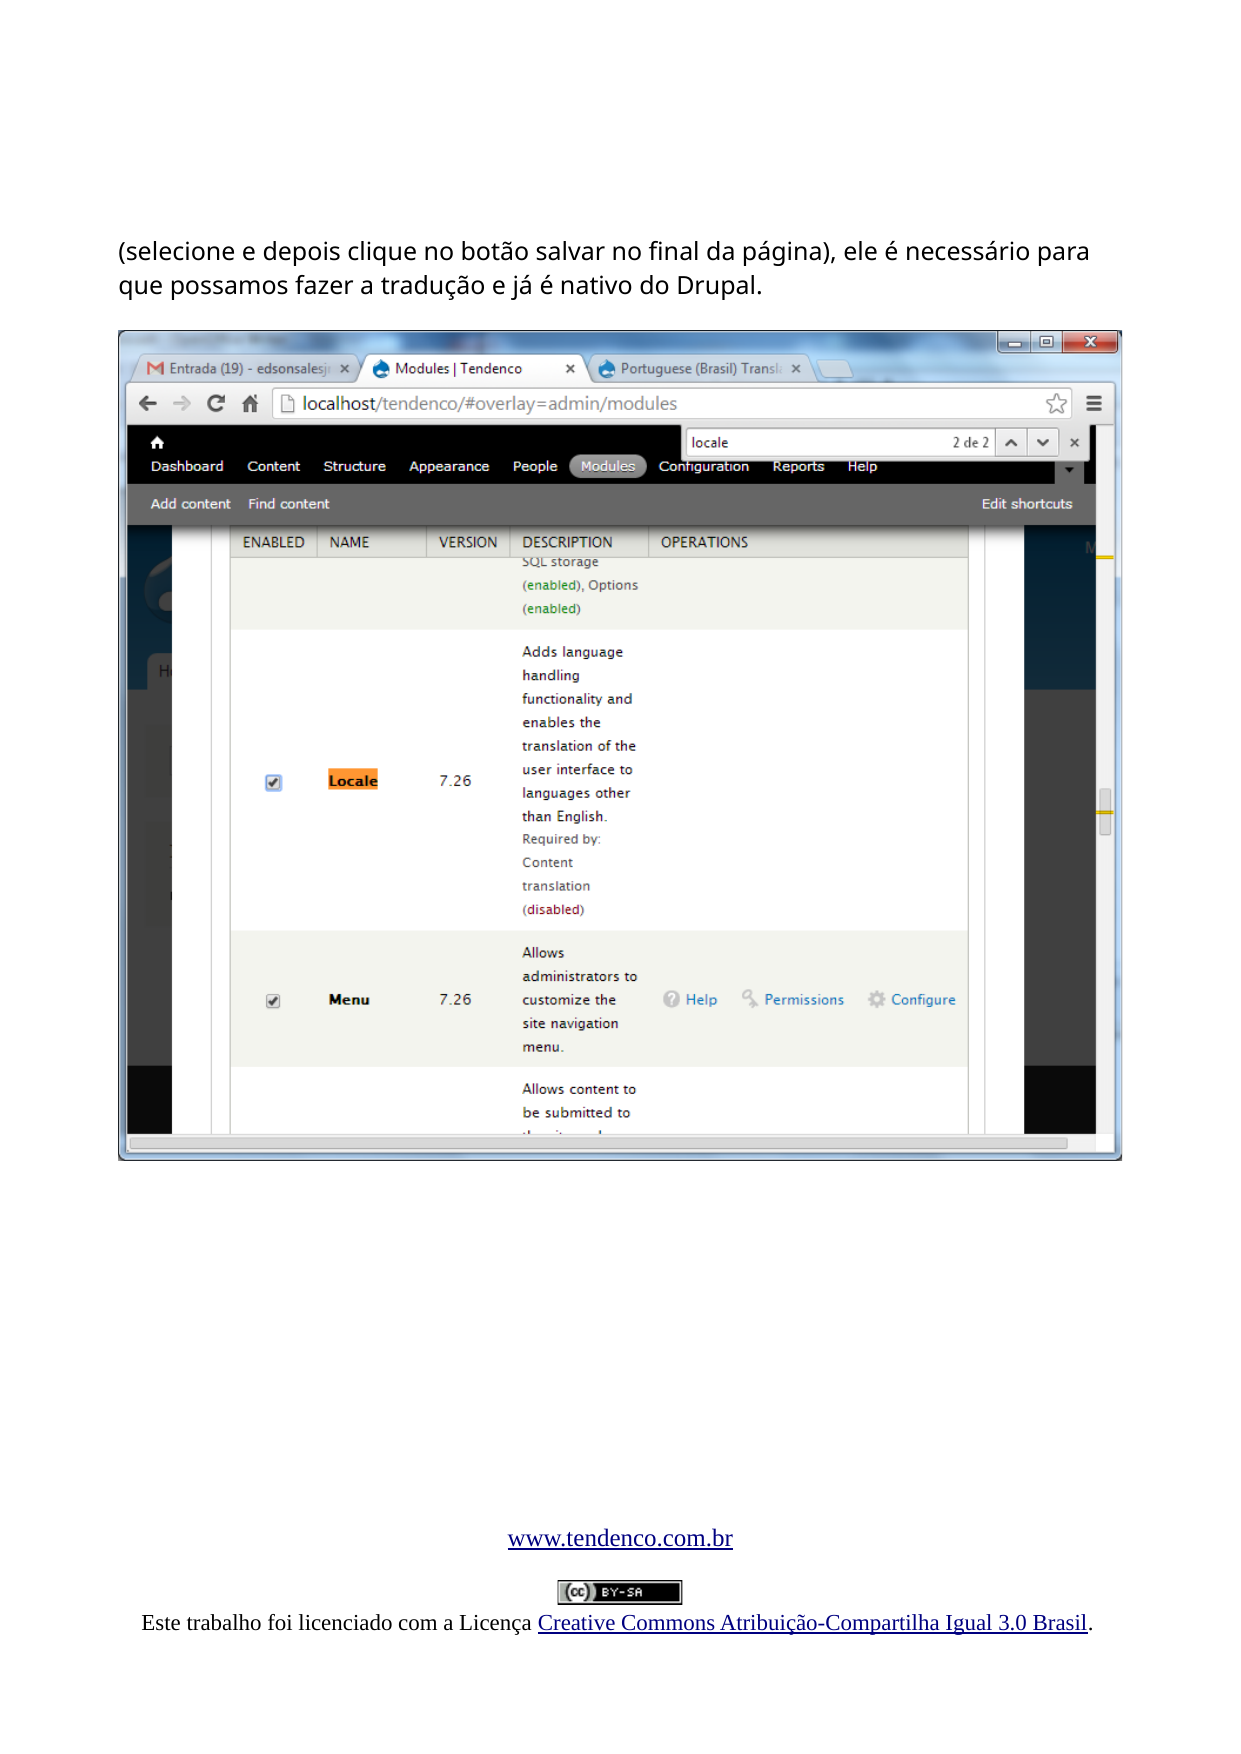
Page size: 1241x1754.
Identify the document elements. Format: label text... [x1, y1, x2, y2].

picture [118, 330, 1123, 1161]
text (selecione e depois clique no botão salvar no final da página), ele é necessário para que possamos fazer a tradução e já é nativo do Drupal. [118, 234, 1122, 302]
picture [557, 1580, 683, 1605]
